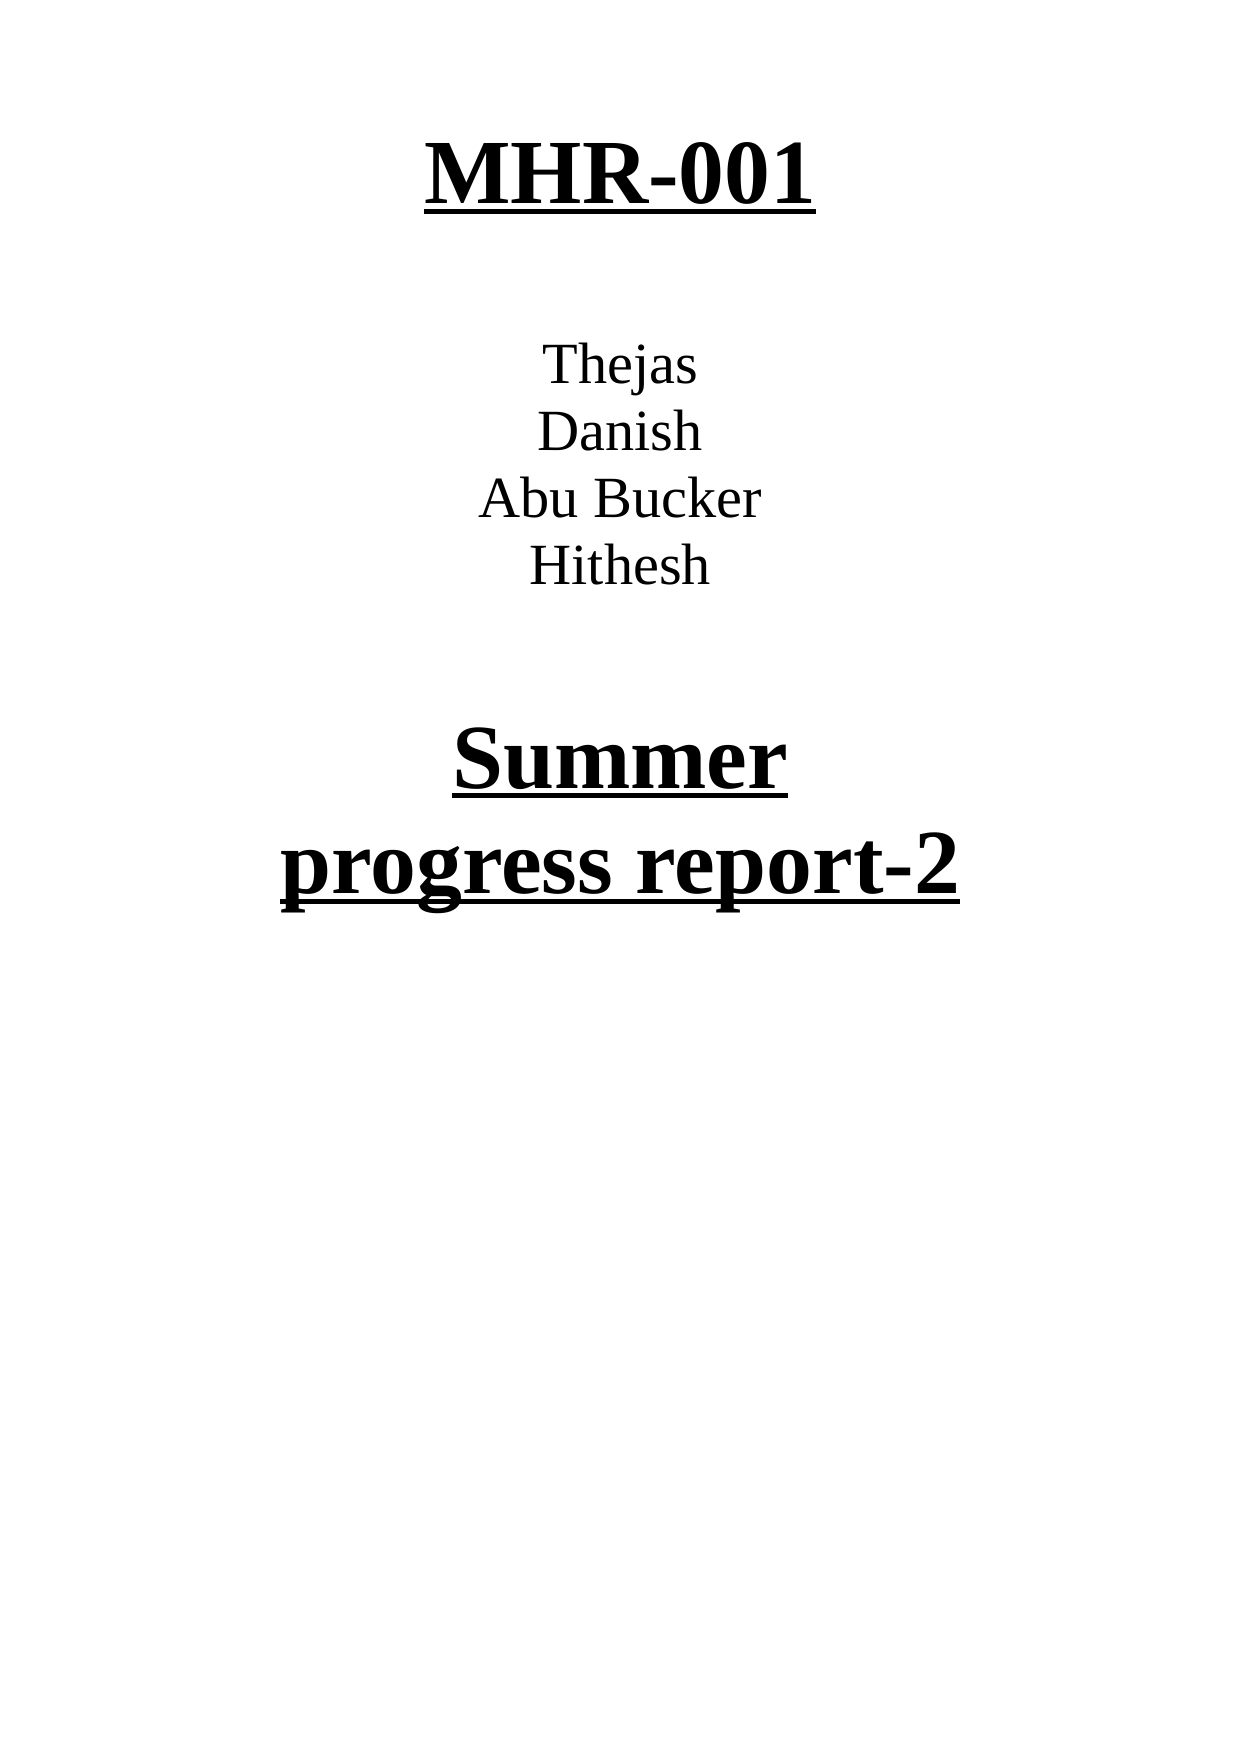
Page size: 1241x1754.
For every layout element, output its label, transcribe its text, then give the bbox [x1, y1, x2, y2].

text Hithesh [118, 530, 1122, 597]
text Danish [118, 396, 1122, 463]
text Thejas [118, 329, 1122, 396]
text Abu Bucker [118, 463, 1122, 530]
text progress report-2 [118, 808, 1122, 913]
text MHR-001 [118, 118, 1122, 223]
text Summer [118, 703, 1122, 808]
